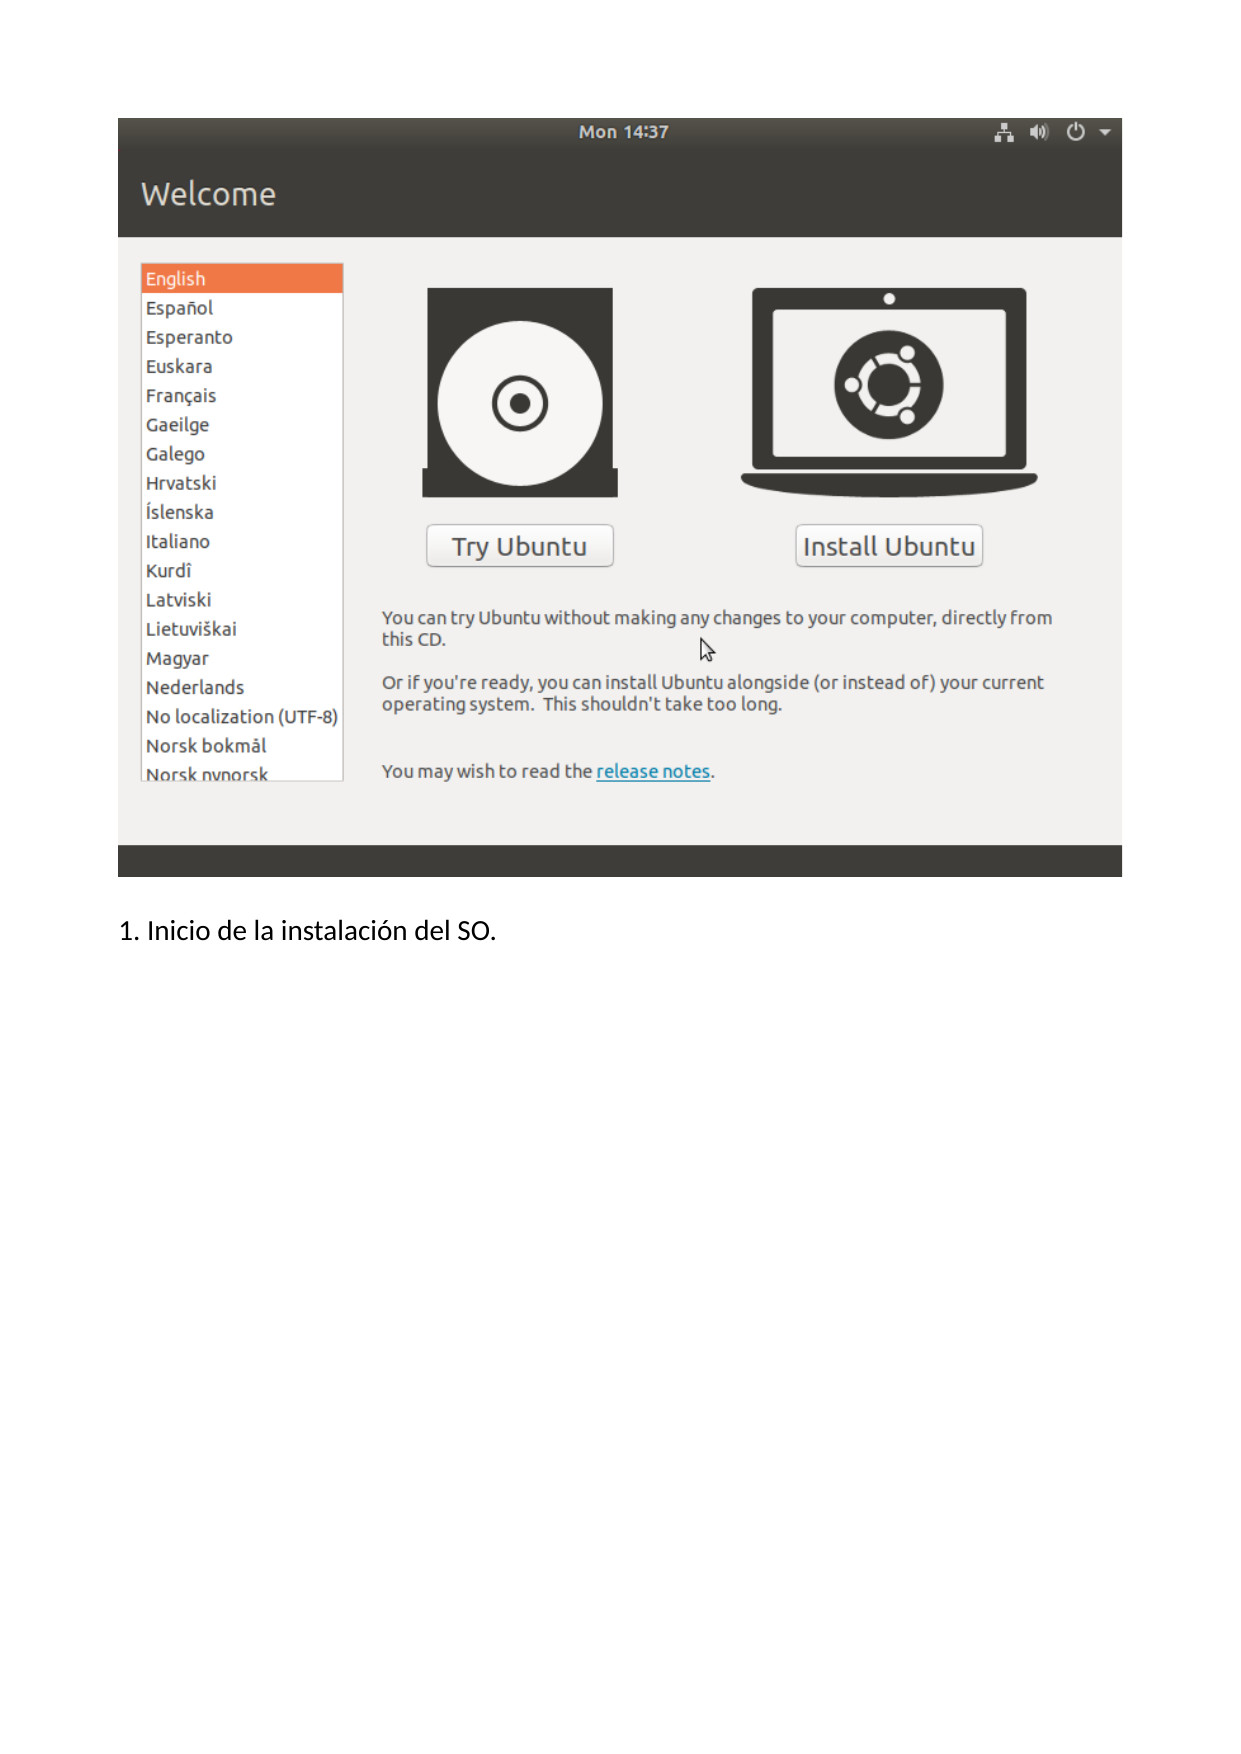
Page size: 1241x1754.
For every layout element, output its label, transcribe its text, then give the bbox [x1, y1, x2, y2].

text 1. Inicio de la instalación del SO. [118, 912, 1122, 947]
picture [118, 118, 1123, 877]
